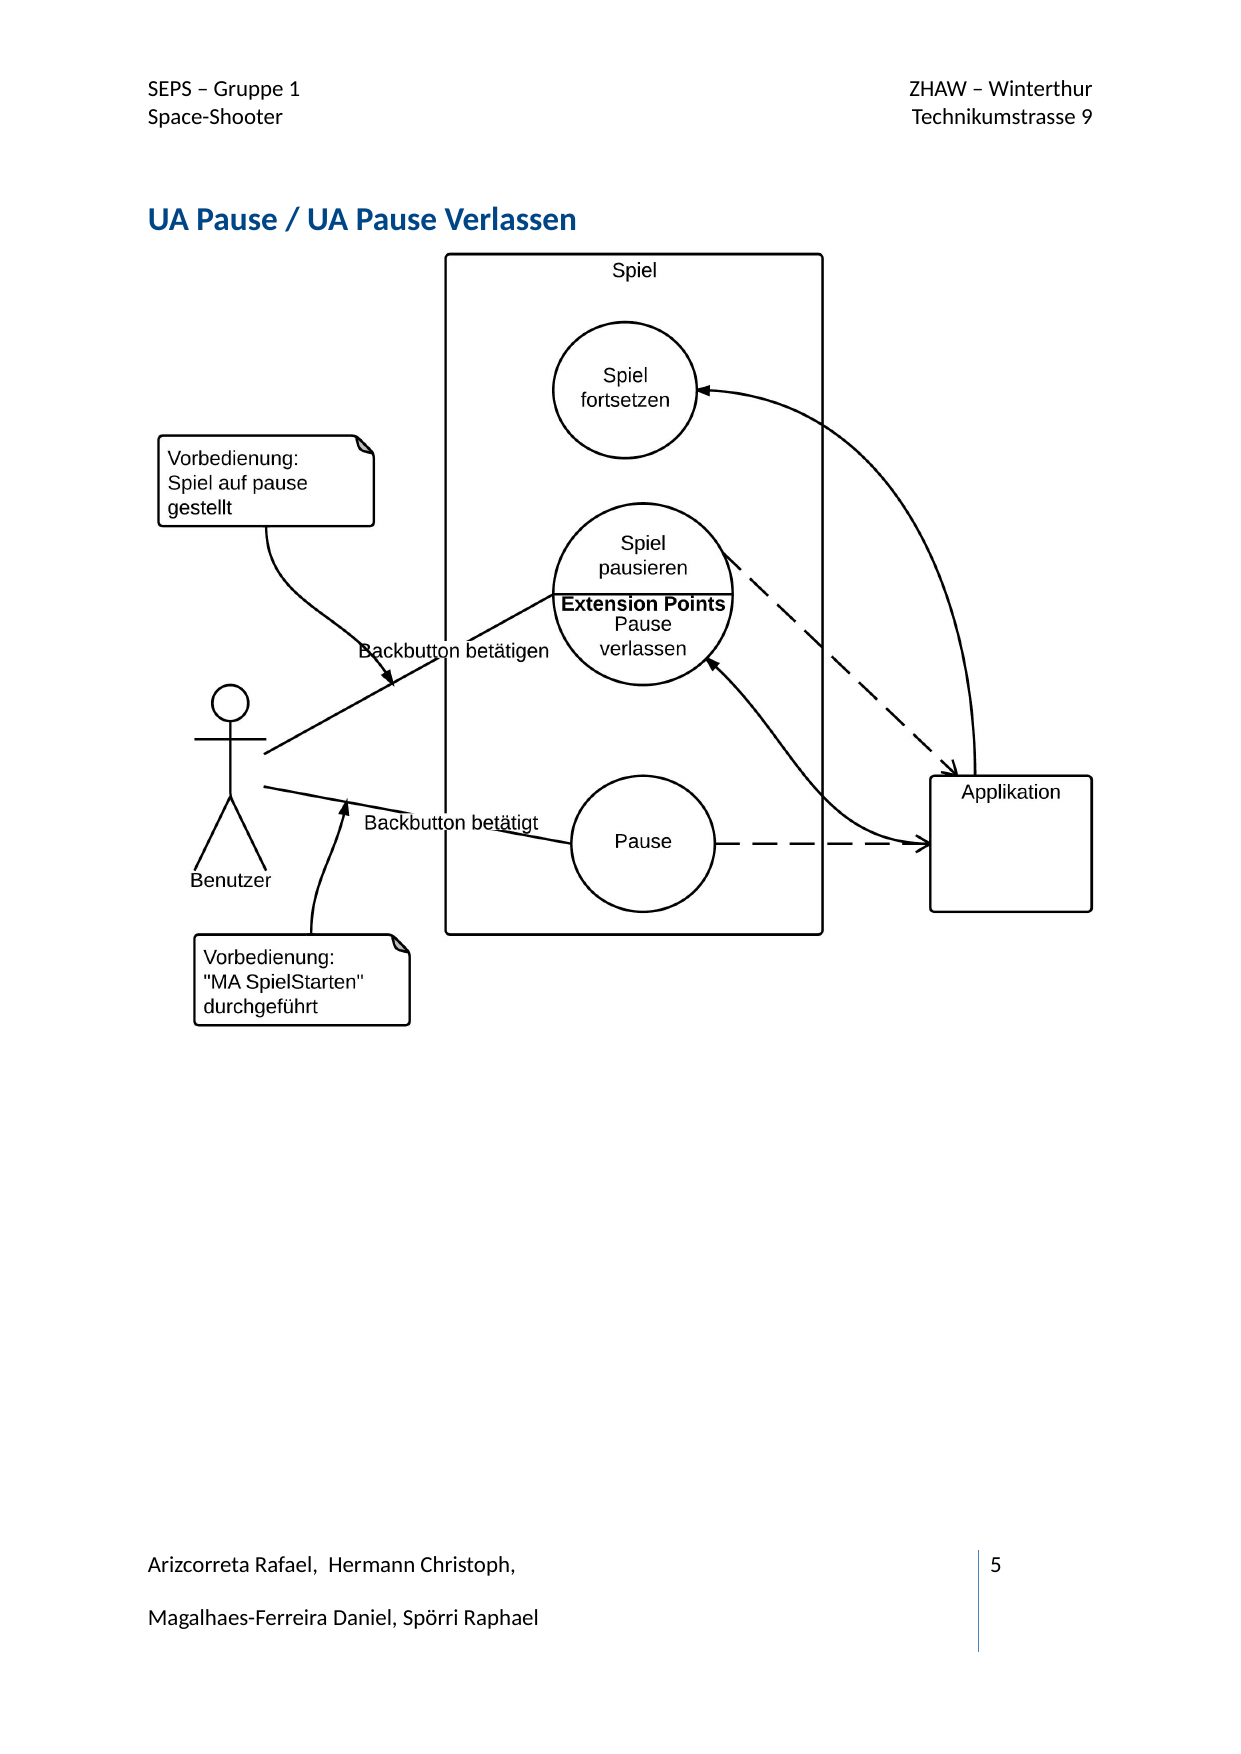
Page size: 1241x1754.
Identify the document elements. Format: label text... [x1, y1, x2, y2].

subtitle UA Pause / UA Pause Verlassen [148, 198, 1093, 238]
picture [136, 244, 1105, 1059]
